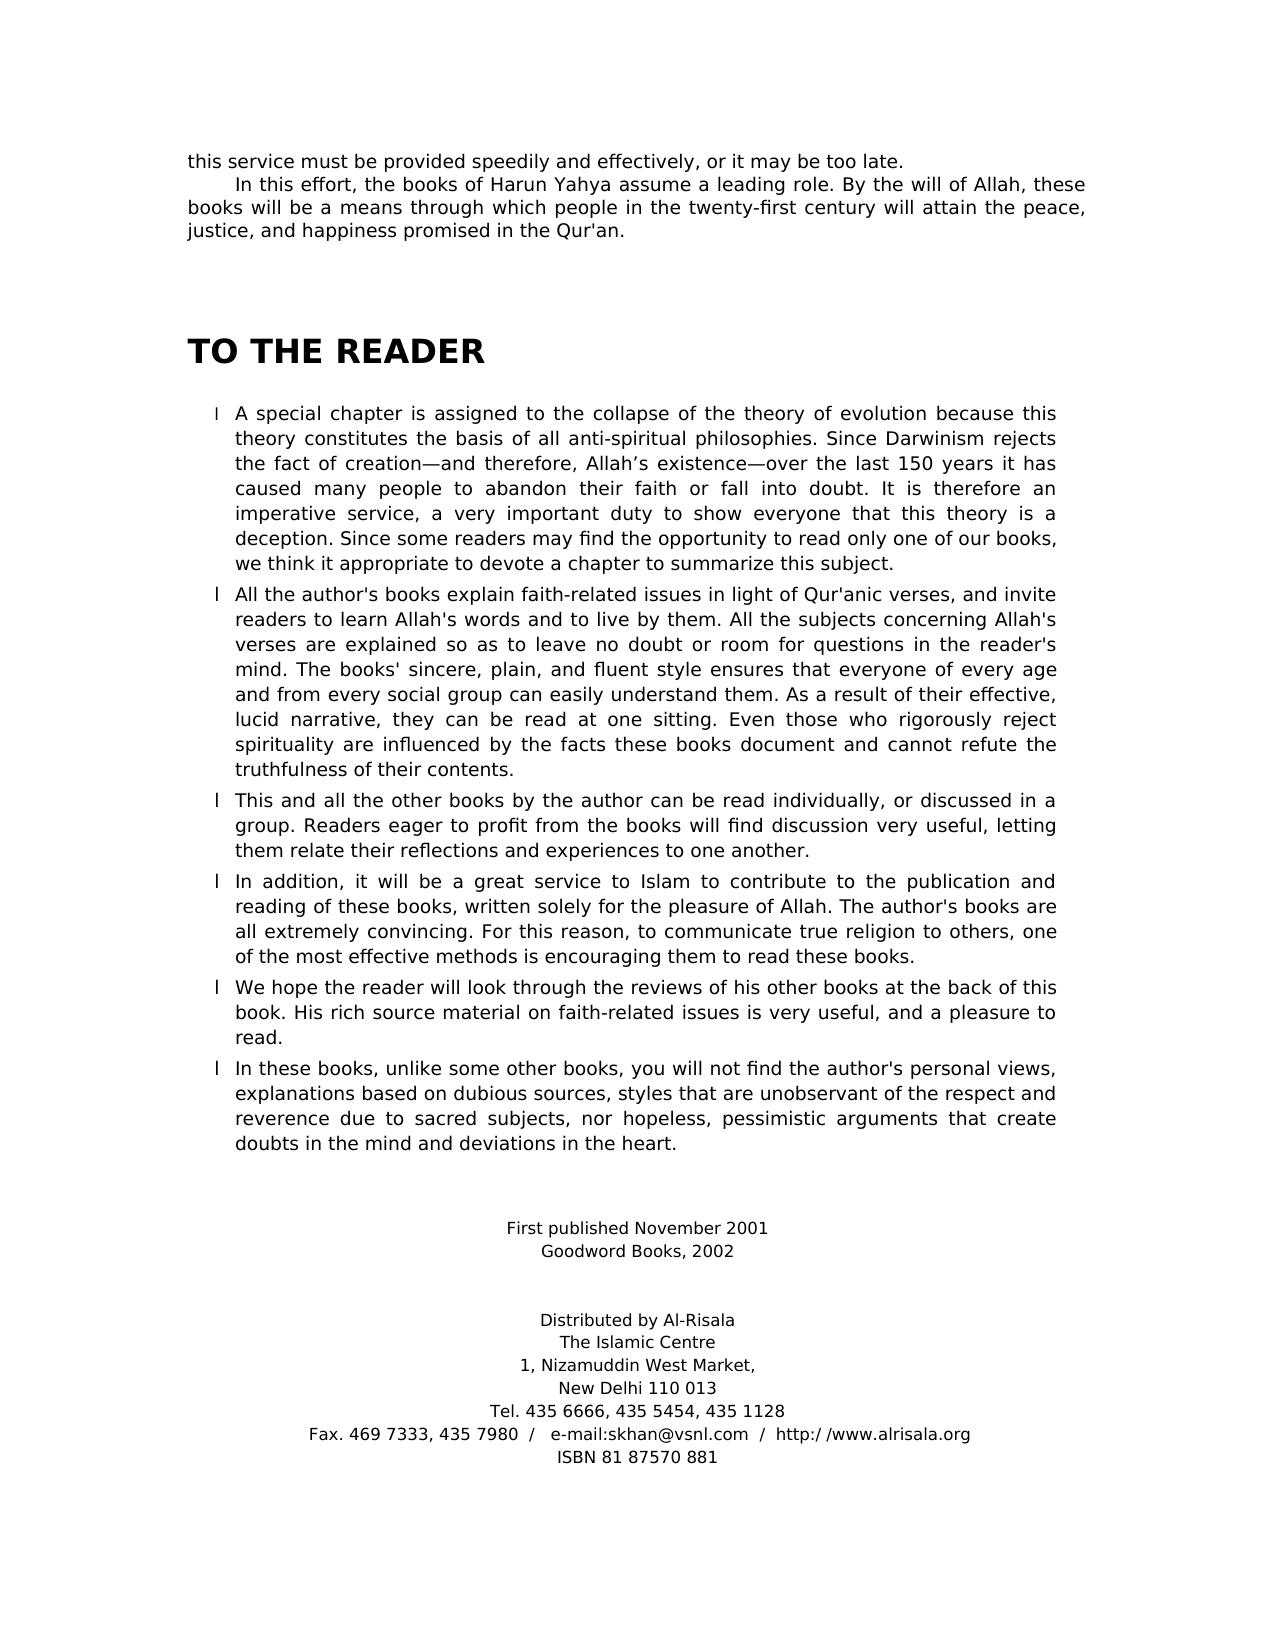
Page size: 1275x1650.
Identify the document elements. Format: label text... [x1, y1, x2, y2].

text The Islamic Centre [187, 1331, 1087, 1353]
text this service must be provided speedily and effectively, or it may be too late. [187, 150, 1087, 173]
text l In these books, unlike some other books, you will not find the author's personal views, explanations based on dubious sources, styles that are unobservant of the respect and reverence due to sacred subjects, nor hopeless, pessimistic arguments that create doubts in the mind and deviations in the heart. [214, 1055, 1058, 1155]
text l In addition, it will be a great service to Islam to contribute to the publication and reading of these books, written solely for the pleasure of Allah. The author's books are all extremely convincing. For this reason, to communicate true religion to others, one of the most effective methods is encouraging them to read these books. [214, 868, 1058, 968]
text New Delhi 110 013 [187, 1376, 1087, 1399]
subtitle TO THE READER [187, 332, 1087, 371]
text In this effort, the books of Harun Yahya assume a leading role. By the will of Allah, these books will be a means through which people in the twenty-first century will attain the peace, justice, and happiness promised in the Qur'an. [187, 173, 1087, 242]
text 1, Nizamuddin West Market, [187, 1353, 1087, 1376]
text Fax. 469 7333, 435 7980 / e-mail:skhan@vsnl.com / http:/ /www.alrisala.org [187, 1422, 1087, 1445]
text Distributed by Al-Risala [187, 1308, 1087, 1331]
text Goodword Books, 2002 [187, 1239, 1087, 1262]
text l All the author's books explain faith-related issues in light of Qur'anic verses, and invite readers to learn Allah's words and to live by them. All the subjects concerning Allah's verses are explained so as to leave no doubt or room for questions in the reader's mind. The books' sincere, plain, and fluent style ensures that everyone of every age and from every social group can easily understand them. As a result of their effective, lucid narrative, they can be read at one sitting. Even those who rigorously reject spirituality are influenced by the facts these books document and cannot refute the truthfulness of their contents. [214, 582, 1058, 782]
text ISBN 81 87570 881 [187, 1445, 1087, 1468]
text l We hope the reader will look through the reviews of his other books at the back of this book. His rich source material on faith-related issues is very useful, and a pleasure to read. [214, 974, 1058, 1049]
text First published November 2001 [187, 1216, 1087, 1239]
text l A special chapter is assigned to the collapse of the theory of evolution because this theory constitutes the basis of all anti-spiritual philosophies. Since Darwinism rejects the fact of creation—and therefore, Allah’s existence—over the last 150 years it has caused many people to abandon their faith or fall into doubt. It is therefore an imperative service, a very important duty to show everyone that this theory is a deception. Since some readers may find the opportunity to read only one of our books, we think it appropriate to devote a chapter to summarize this subject. [214, 401, 1058, 576]
text Tel. 435 6666, 435 5454, 435 1128 [187, 1399, 1087, 1422]
text l This and all the other books by the author can be read individually, or discussed in a group. Readers eager to profit from the books will find discussion very useful, letting them relate their reflections and experiences to one another. [214, 787, 1058, 862]
